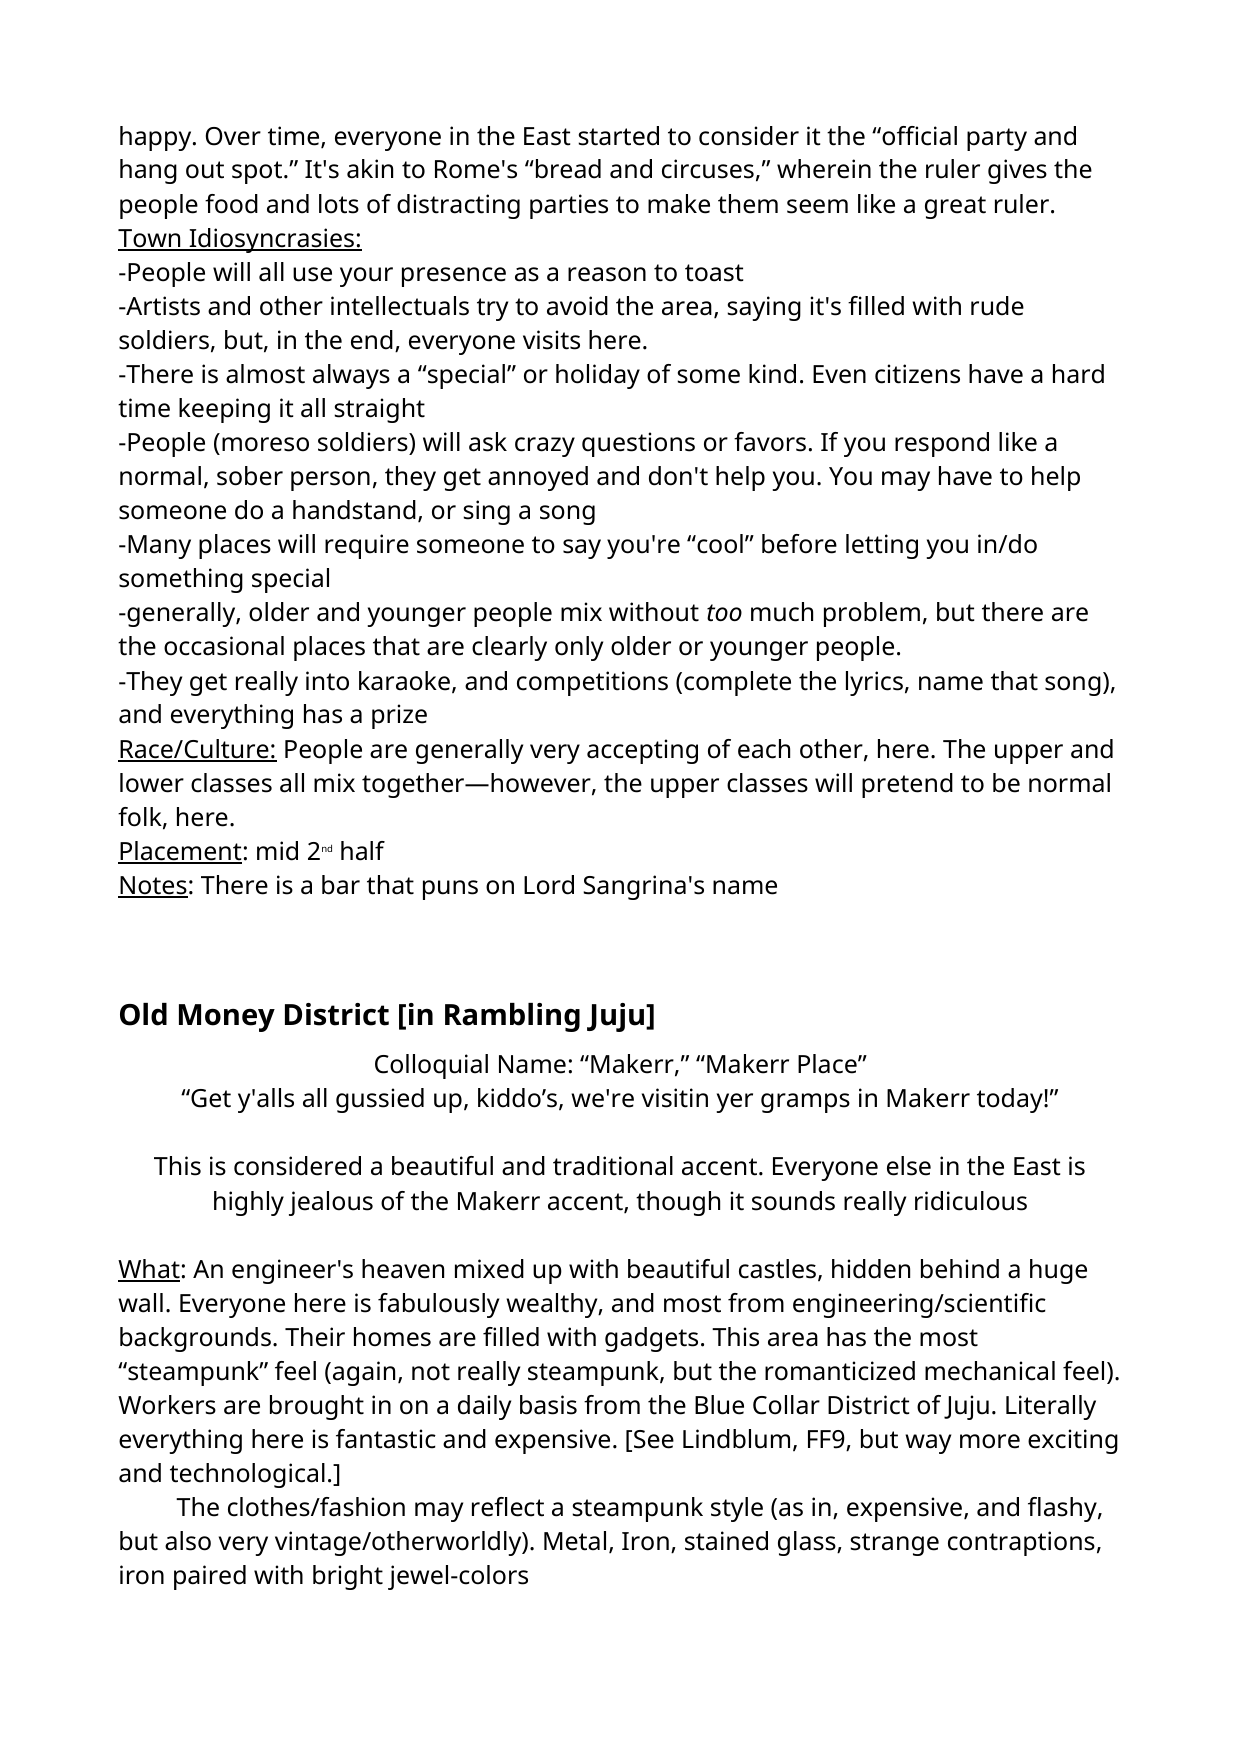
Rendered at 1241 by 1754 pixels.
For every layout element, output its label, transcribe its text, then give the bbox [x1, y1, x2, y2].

text Race/Culture: People are generally very accepting of each other, here. The upper and lower classes all mix together—however, the upper classes will pretend to be normal folk, here. [118, 731, 1122, 833]
text -There is almost always a “special” or holiday of some kind. Even citizens have a hard time keeping it all straight [118, 357, 1122, 425]
text This is considered a beautiful and traditional accent. Everyone else in the East is highly jealous of the Makerr accent, though it sounds really ridiculous [118, 1149, 1122, 1217]
text -People will all use your presence as a reason to toast [118, 254, 1122, 288]
text Placement: mid 2nd half [118, 833, 1122, 867]
text What: An engineer's heaven mixed up with beautiful castles, hidden behind a huge wall. Everyone here is fabulously wealthy, and most from engineering/scientific backgrounds. Their homes are filled with gadgets. This area has the most “steampunk” feel (again, not really steampunk, but the romanticized mechanical feel). Workers are brought in on a daily basis from the Blue Collar District of Juju. Literally everything here is fantastic and expensive. [See Lindblum, FF9, but way more exciting and technological.] [118, 1251, 1122, 1490]
text Notes: There is a bar that puns on Lord Sangrina's name [118, 867, 1122, 902]
text -generally, older and younger people mix without too much problem, but there are the occasional places that are clearly only older or younger people. [118, 595, 1122, 663]
text Old Money District [in Rambling Juju] [118, 995, 1122, 1034]
text -People (moreso soldiers) will ask crazy questions or favors. If you respond like a normal, sober person, they get annoyed and don't help you. You may have to help someone do a handstand, or sing a song [118, 425, 1122, 527]
text “Get y'alls all gussied up, kiddo’s, we're visitin yer gramps in Makerr today!” [118, 1081, 1122, 1115]
text The clothes/fashion may reflect a steampunk style (as in, expensive, and flashy, but also very vintage/otherworldly). Metal, Iron, stained glass, strange contraptions, iron paired with bright jewel-colors [118, 1490, 1122, 1592]
text -Artists and other intellectuals try to avoid the area, saying it's filled with rude soldiers, but, in the end, everyone visits here. [118, 288, 1122, 357]
text happy. Over time, everyone in the East started to consider it the “official party and hang out spot.” It's akin to Rome's “bread and circuses,” wherein the ruler gives the people food and lots of distracting parties to make them seem like a great ruler. [118, 118, 1122, 220]
text -Many places will require someone to say you're “cool” before letting you in/do something special [118, 527, 1122, 595]
text Colloquial Name: “Makerr,” “Makerr Place” [118, 1047, 1122, 1081]
text -They get really into karaoke, and competitions (complete the lyrics, name that song), and everything has a prize [118, 663, 1122, 731]
text Town Idiosyncrasies: [118, 220, 1122, 254]
